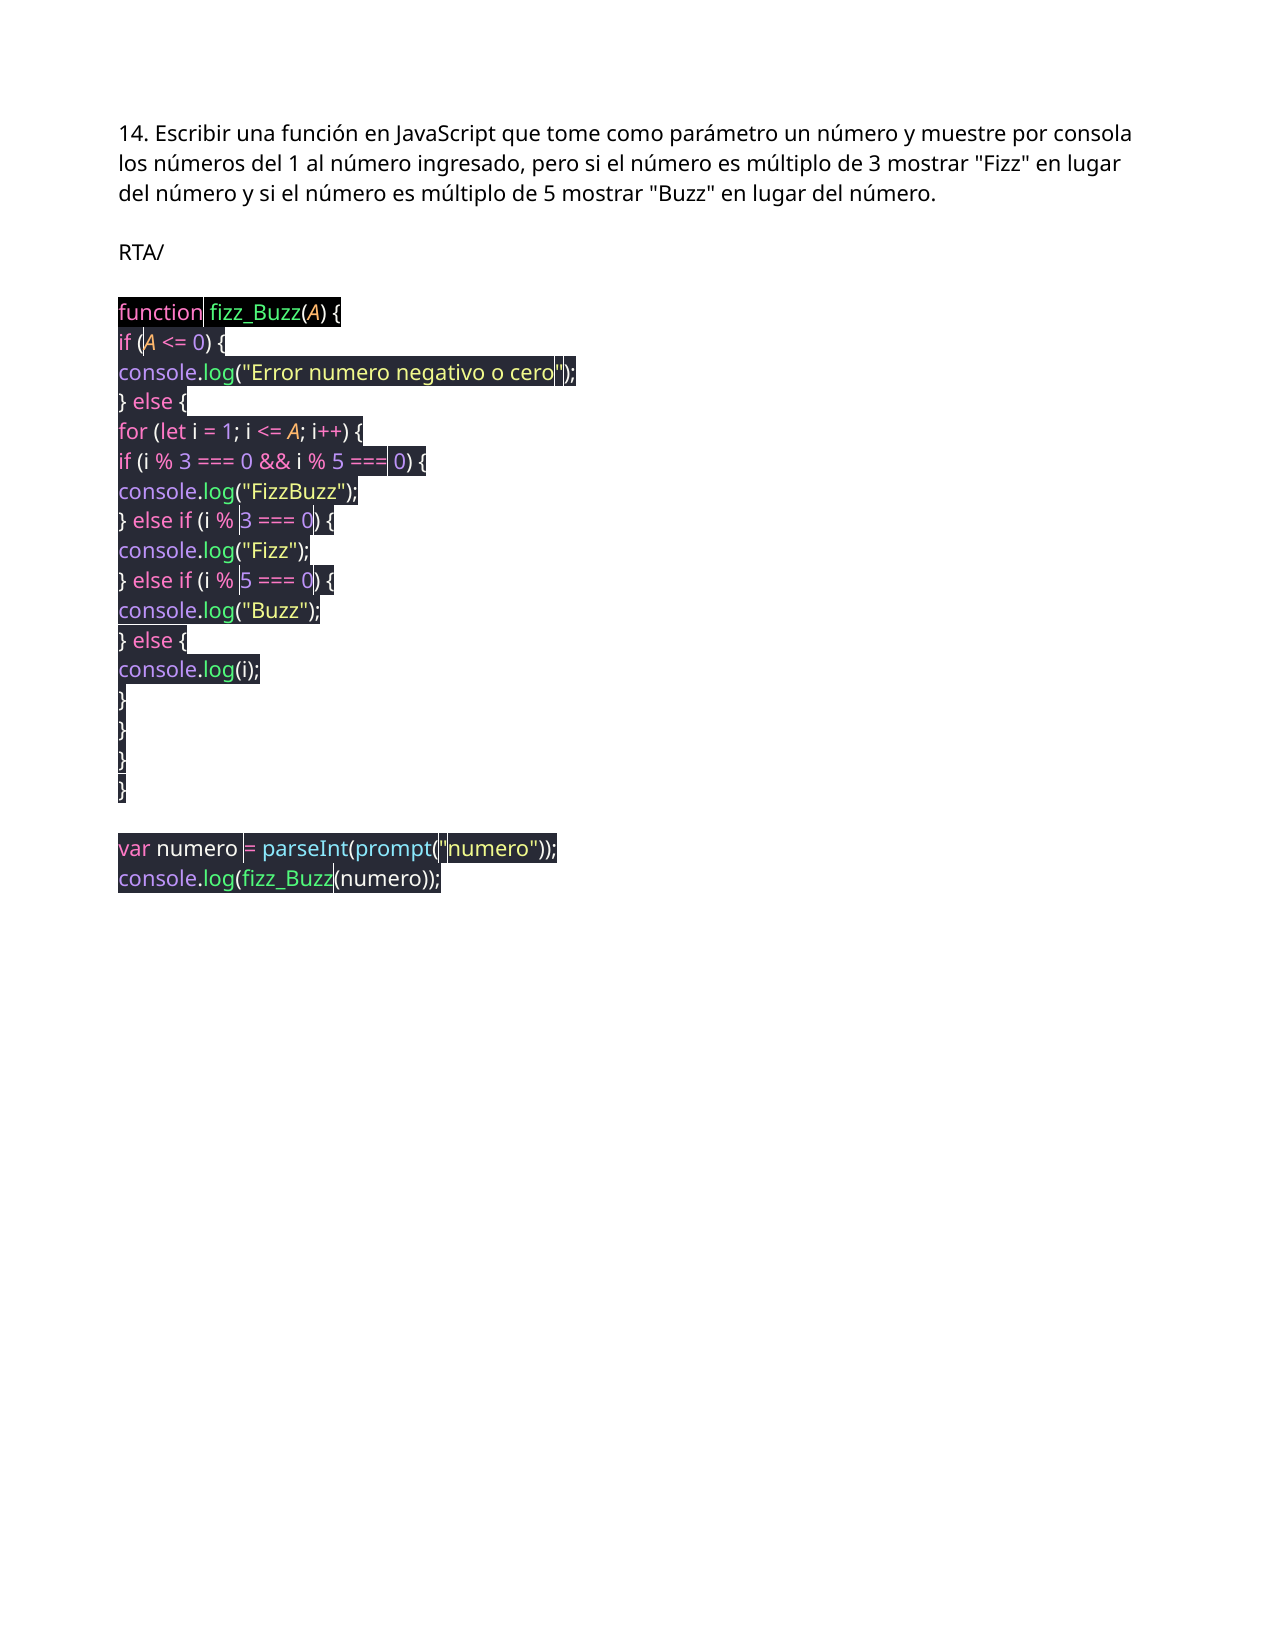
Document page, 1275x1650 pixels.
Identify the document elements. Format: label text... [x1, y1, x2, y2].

text } else if (i % 3 === 0) { [118, 505, 1157, 535]
text console.log("Fizz"); [118, 535, 1157, 565]
text } [118, 773, 1157, 803]
text var numero = parseInt(prompt("numero")); [118, 833, 1157, 863]
text } else if (i % 5 === 0) { [118, 565, 1157, 595]
text } [118, 744, 1157, 773]
text } [118, 714, 1157, 744]
text 14. Escribir una función en JavaScript que tome como parámetro un número y muestre por consola los números del 1 al número ingresado, pero si el número es múltiplo de 3 mostrar "Fizz" en lugar del número y si el número es múltiplo de 5 mostrar "Buzz" en lugar del número. [118, 118, 1157, 207]
text function fizz_Buzz(A) { [118, 297, 1157, 327]
text if (A <= 0) { [118, 327, 1157, 356]
text console.log(fizz_Buzz(numero)); [118, 863, 1157, 893]
text console.log("FizzBuzz"); [118, 476, 1157, 505]
text console.log("Error numero negativo o cero"); [118, 356, 1157, 386]
text RTA/ [118, 237, 1157, 267]
text } [118, 684, 1157, 714]
text } else { [118, 624, 1157, 654]
text console.log(i); [118, 654, 1157, 684]
text for (let i = 1; i <= A; i++) { [118, 416, 1157, 446]
text } else { [118, 386, 1157, 416]
text console.log("Buzz"); [118, 595, 1157, 624]
text if (i % 3 === 0 && i % 5 === 0) { [118, 446, 1157, 476]
